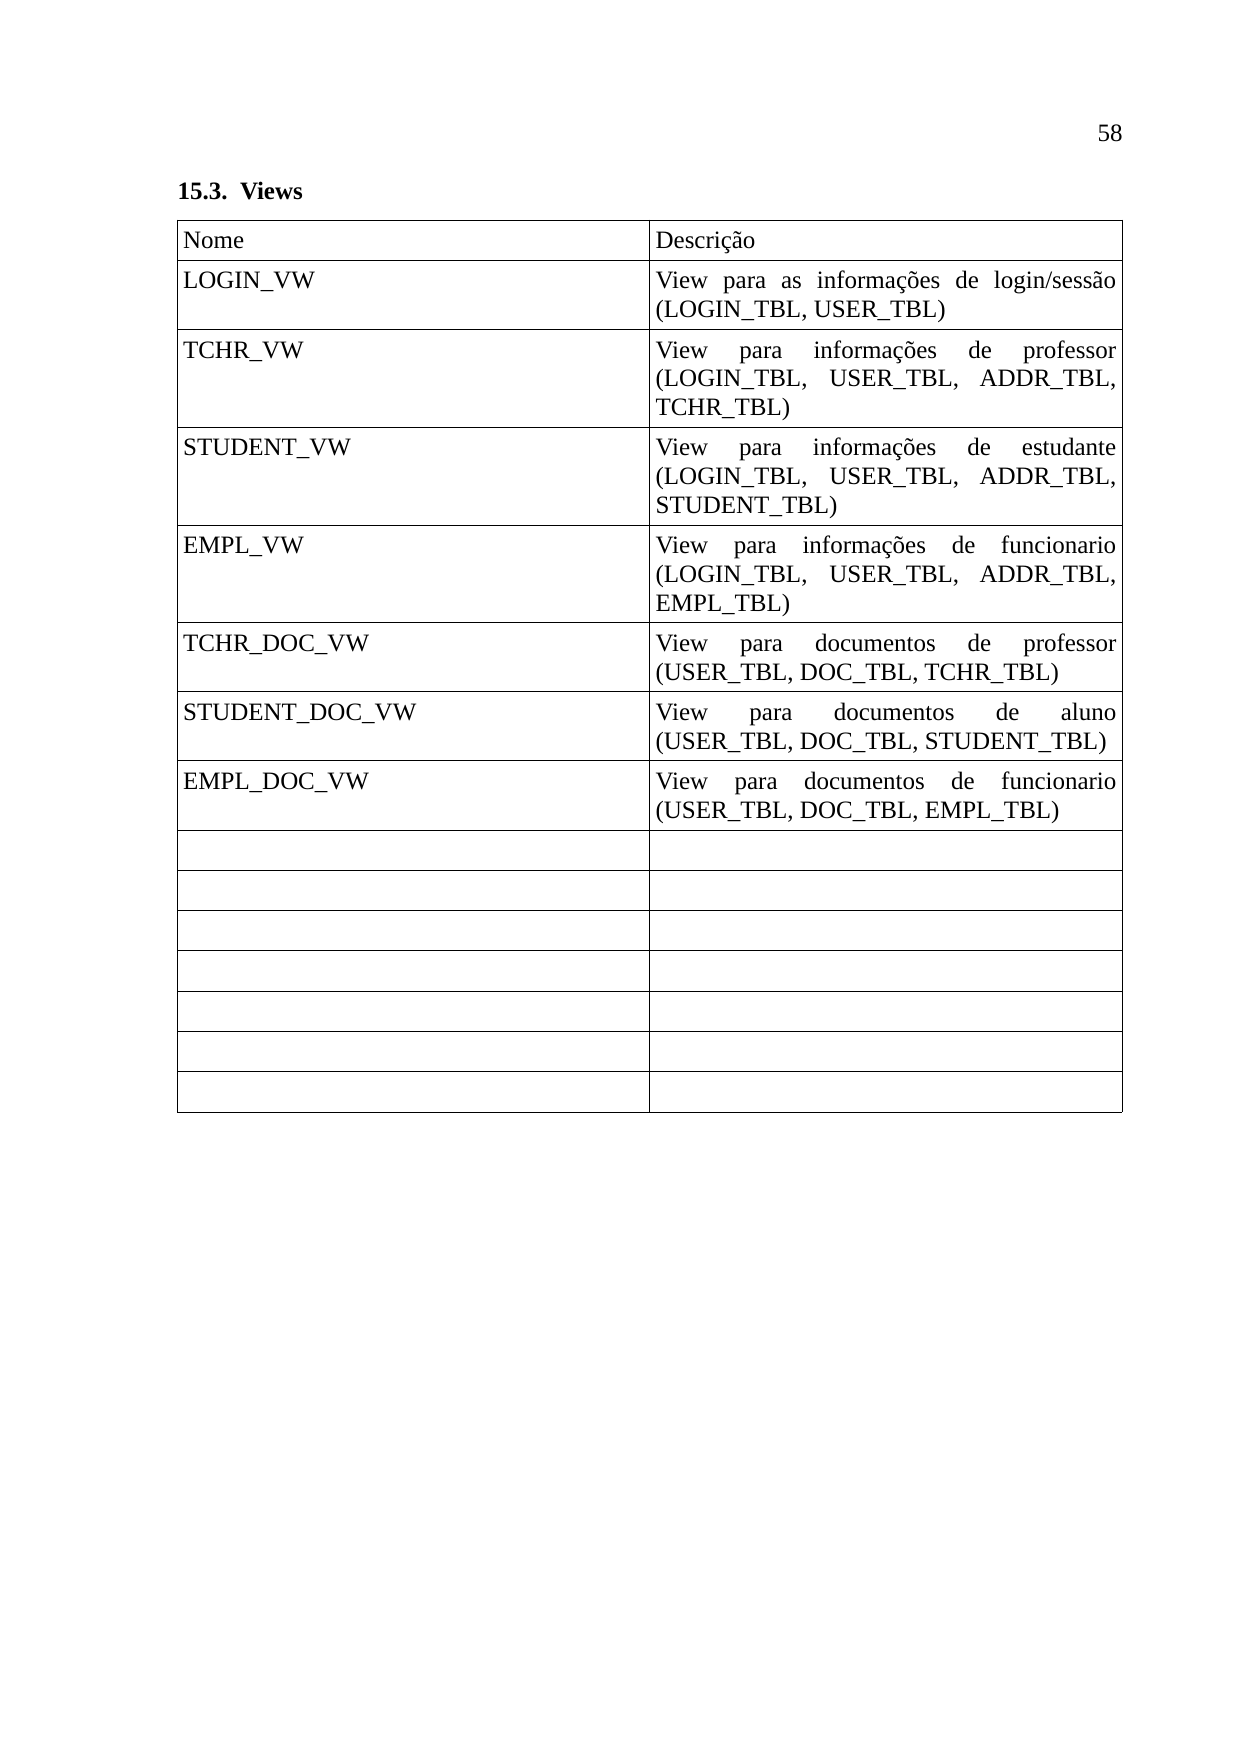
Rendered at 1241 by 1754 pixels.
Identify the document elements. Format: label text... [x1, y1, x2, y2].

table_cell [650, 1032, 1122, 1071]
table_cell [178, 951, 649, 991]
table_cell [178, 1032, 649, 1071]
table_cell [178, 992, 649, 1031]
table_cell TCHR_VW [178, 330, 649, 427]
table_cell [650, 831, 1122, 870]
table_cell STUDENT_DOC_VW [178, 692, 649, 760]
subtitle Views [177, 176, 1122, 205]
table_cell View para informações de funcionario (LOGIN_TBL, USER_TBL, ADDR_TBL, EMPL_TBL) [650, 526, 1122, 622]
table_cell EMPL_VW [178, 526, 649, 622]
table_cell [178, 911, 649, 950]
table_cell View para as informações de login/sessão (LOGIN_TBL, USER_TBL) [650, 261, 1122, 329]
table_cell View para informações de estudante (LOGIN_TBL, USER_TBL, ADDR_TBL, STUDENT_TBL) [650, 428, 1122, 524]
table_cell [178, 871, 649, 910]
table_cell TCHR_DOC_VW [178, 623, 649, 691]
table_cell [650, 951, 1122, 991]
table_cell [650, 1072, 1122, 1112]
table_cell View para documentos de professor (USER_TBL, DOC_TBL, TCHR_TBL) [650, 623, 1122, 691]
table_header Nome [178, 221, 649, 260]
table_cell View para documentos de aluno (USER_TBL, DOC_TBL, STUDENT_TBL) [650, 692, 1122, 760]
table_cell [178, 831, 649, 870]
table_cell LOGIN_VW [178, 261, 649, 329]
table_cell STUDENT_VW [178, 428, 649, 524]
table_cell [178, 1072, 649, 1112]
table_cell [650, 871, 1122, 910]
table_cell View para informações de professor (LOGIN_TBL, USER_TBL, ADDR_TBL, TCHR_TBL) [650, 330, 1122, 427]
table_cell View para documentos de funcionario (USER_TBL, DOC_TBL, EMPL_TBL) [650, 761, 1122, 829]
table_cell [650, 992, 1122, 1031]
table_cell EMPL_DOC_VW [178, 761, 649, 829]
table_header Descrição [650, 221, 1122, 260]
table_cell [650, 911, 1122, 950]
